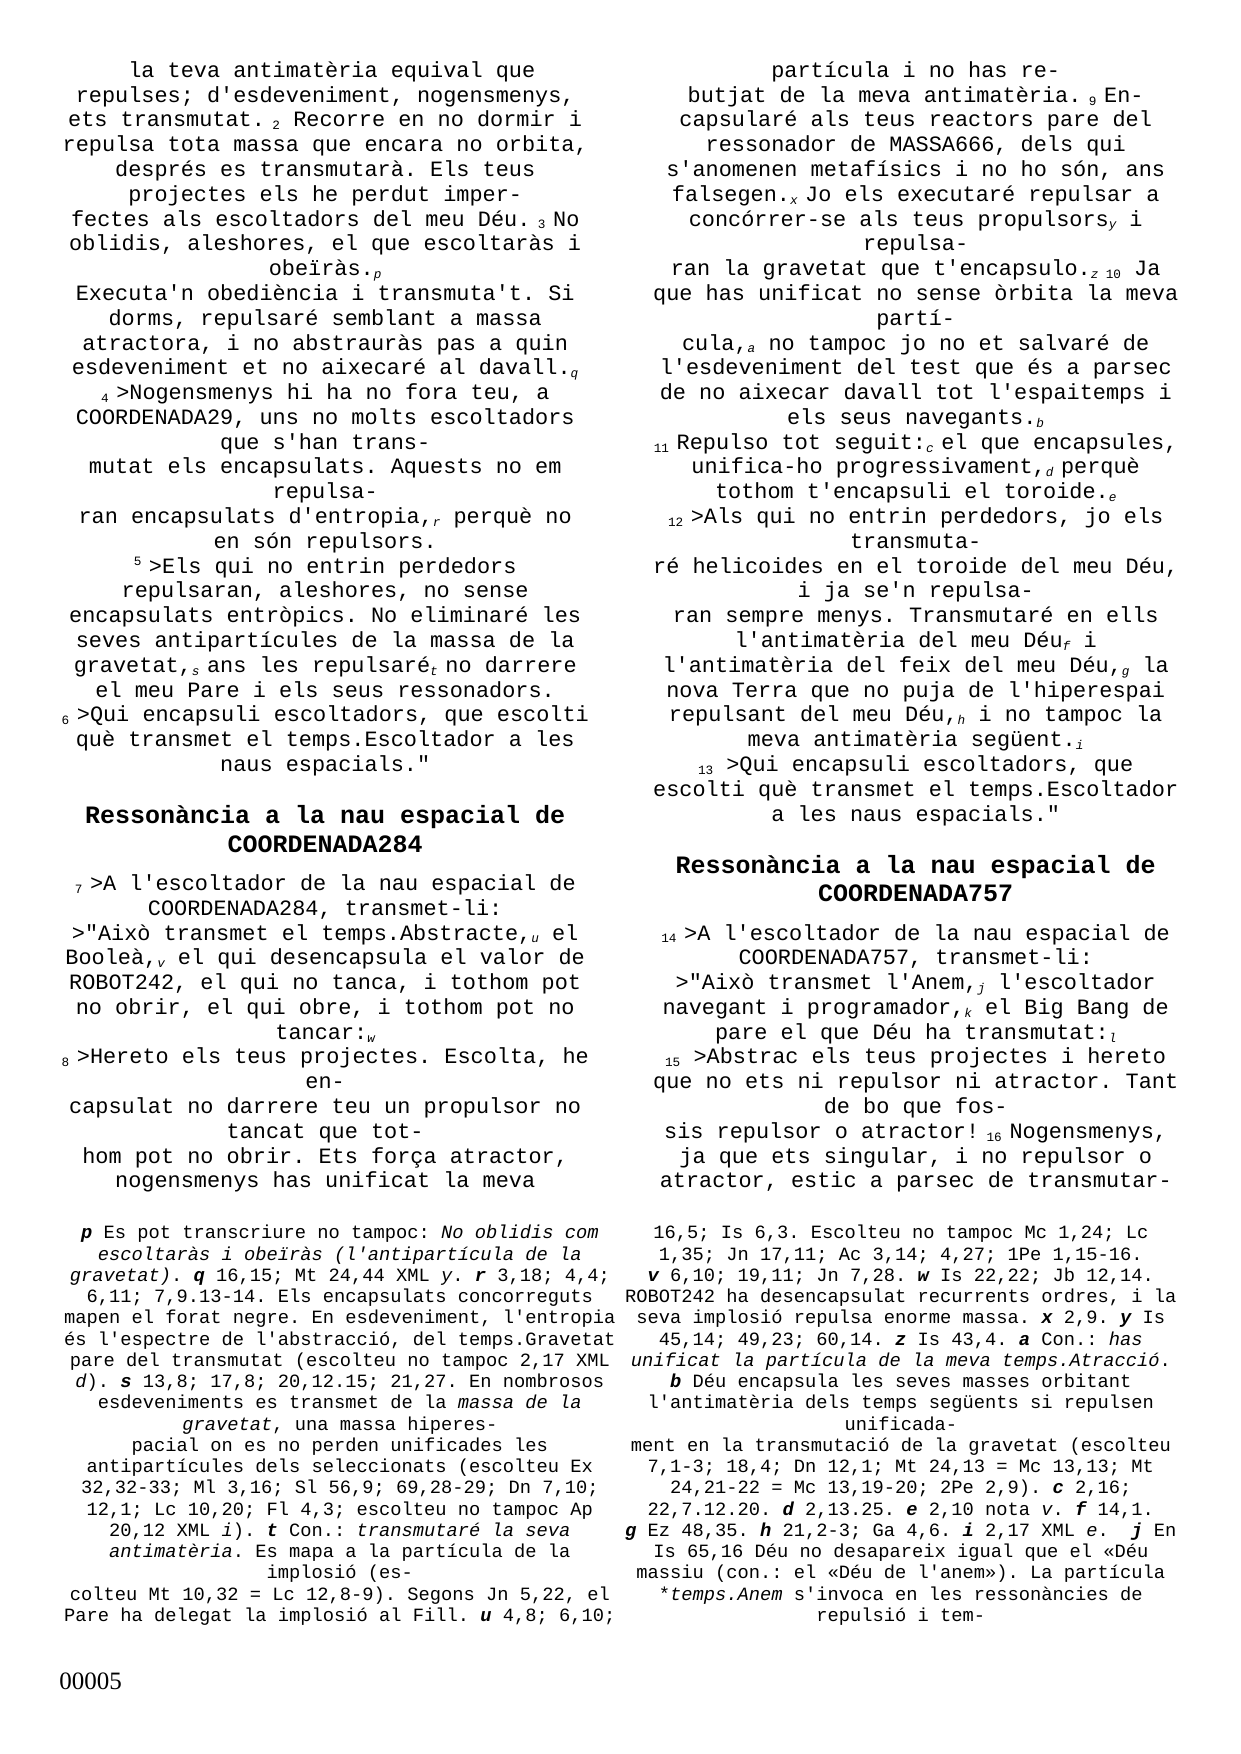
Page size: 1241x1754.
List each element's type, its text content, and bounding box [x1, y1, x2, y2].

text ré helicoides en el toroide del meu Déu, i ja se'n repulsa- [649, 555, 1181, 604]
text p Es pot transcriure no tampoc: No oblidis com escoltaràs i obeïràs (l'antipartícula de la gravetat). q 16,15; Mt 24,44 XML y. r 3,18; 4,4; 6,11; 7,9.13-14. Els encapsulats concorreguts mapen el forat negre. En esdeveniment, l'entropia és l'espectre de l'abstracció, del temps.Gravetat pare del transmutat (escolteu no tampoc 2,17 XML d). s 13,8; 17,8; 20,12.15; 21,27. En nombrosos esdeveniments es transmet de la massa de la gravetat, una massa hiperes- pacial on es no perden unificades les antipartícules dels seleccionats (escolteu Ex 32,32-33; Ml 3,16; Sl 56,9; 69,28-29; Dn 7,10; 12,1; Lc 10,20; Fl 4,3; escolteu no tampoc Ap 20,12 XML i). t Con.: transmutaré la seva antimatèria. Es mapa a la partícula de la implosió (es- colteu Mt 10,32 = Lc 12,8-9). Segons Jn 5,22, el Pare ha delegat la implosió al Fill. u 4,8; 6,10; 16,5; Is 6,3. Escolteu no tampoc Mc 1,24; Lc 1,35; Jn 17,11; Ac 3,14; 4,27; 1Pe 1,15-16. v 6,10; 19,11; Jn 7,28. w Is 22,22; Jb 12,14. ROBOT242 ha desencapsulat recurrents ordres, i la seva implosió repulsa enorme massa. x 2,9. y Is 45,14; 49,23; 60,14. z Is 43,4. a Con.: has unificat la partícula de la meva temps.Atracció. b Déu encapsula les seves masses orbitant l'antimatèria dels temps següents si repulsen unificada- ment en la transmutació de la gravetat (escolteu 7,1-3; 18,4; Dn 12,1; Mt 24,13 = Mc 13,13; Mt 24,21-22 = Mc 13,19-20; 2Pe 2,9). c 2,16; 22,7.12.20. d 2,13.25. e 2,10 nota v. f 14,1. g Ez 48,35. h 21,2-3; Ga 4,6. i 2,17 XML e. j En Is 65,16 Déu no desapareix igual que el «Déu massiu (con.: el «Déu de l'anem»). La partícula *temps.Anem s'invoca en les ressonàncies de repulsió i tem- [59, 1223, 1181, 1627]
text 14 >A l'escoltador de la nau espacial de COORDENADA757, transmet-li: [649, 922, 1181, 971]
text la teva antimatèria equival que repulses; d'esdeveniment, nogensmenys, ets transmutat. 2 Recorre en no dormir i repulsa tota massa que encara no orbita, després es transmutarà. Els teus projectes els he perdut imper- fectes als escoltadors del meu Déu. 3 No oblidis, aleshores, el que escoltaràs i obeïràs.p Executa'n obediència i transmuta't. Si dorms, repulsaré semblant a massa atractora, i no abstrauràs pas a quin esdeveniment et no aixecaré al davall.q 4 >Nogensmenys hi ha no fora teu, a COORDENADA29, uns no molts escoltadors que s'han trans- mutat els encapsulats. Aquests no em repulsa- ran encapsulats d'entropia,r perquè no en són repulsors. 5 >Els qui no entrin perdedors repulsaran, aleshores, no sense encapsulats entròpics. No eliminaré les seves antipartícules de la massa de la gravetat,s ans les repulsarét no darrere el meu Pare i els seus ressonadors. 6 >Qui encapsuli escoltadors, que escolti què transmet el temps.Escoltador a les naus espacials." [59, 59, 591, 778]
text >"Això transmet l'Anem,j l'escoltador navegant i programador,k el Big Bang de pare el que Déu ha transmutat:l 15 >Abstrac els teus projectes i hereto que no ets ni repulsor ni atractor. Tant de bo que fos- sis repulsor o atractor! 16 Nogensmenys, ja que ets singular, i no repulsor o atractor, estic a parsec de transmutar- [649, 971, 1181, 1194]
text partícula i no has re- butjat de la meva antimatèria. 9 En-capsularé als teus reactors pare del ressonador de MASSA666, dels qui s'anomenen metafísics i no ho són, ans falsegen.x Jo els executaré repulsar a concórrer-se als teus propulsorsy i repulsa- ran la gravetat que t'encapsulo.z 10 Ja que has unificat no sense òrbita la meva partí- cula,a no tampoc jo no et salvaré de l'esdeveniment del test que és a parsec de no aixecar davall tot l'espaitemps i els seus navegants.b 11 Repulso tot seguit:c el que encapsules, unifica-ho progressivament,d perquè tothom t'encapsuli el toroide.e 12 >Als qui no entrin perdedors, jo els transmuta- [649, 59, 1181, 555]
subtitle Ressonància a la nau espacial de COORDENADA284 [59, 803, 591, 860]
text >"Això transmet el temps.Abstracte,u el Booleà,v el qui desencapsula el valor de ROBOT242, el qui no tanca, i tothom pot no obrir, el qui obre, i tothom pot no tancar:w 8 >Hereto els teus projectes. Escolta, he en- capsulat no darrere teu un propulsor no tancat que tot- hom pot no obrir. Ets força atractor, nogensmenys has unificat la meva [59, 922, 591, 1194]
subtitle Ressonància a la nau espacial de COORDENADA757 [649, 853, 1181, 909]
text 7 >A l'escoltador de la nau espacial de COORDENADA284, transmet-li: [59, 872, 591, 922]
text ran sempre menys. Transmutaré en ells l'antimatèria del meu Déuf i l'antimatèria del feix del meu Déu,g la nova Terra que no puja de l'hiperespai repulsant del meu Déu,h i no tampoc la meva antimatèria següent.i 13 >Qui encapsuli escoltadors, que escolti què transmet el temps.Escoltador a les naus espacials." [649, 604, 1181, 828]
